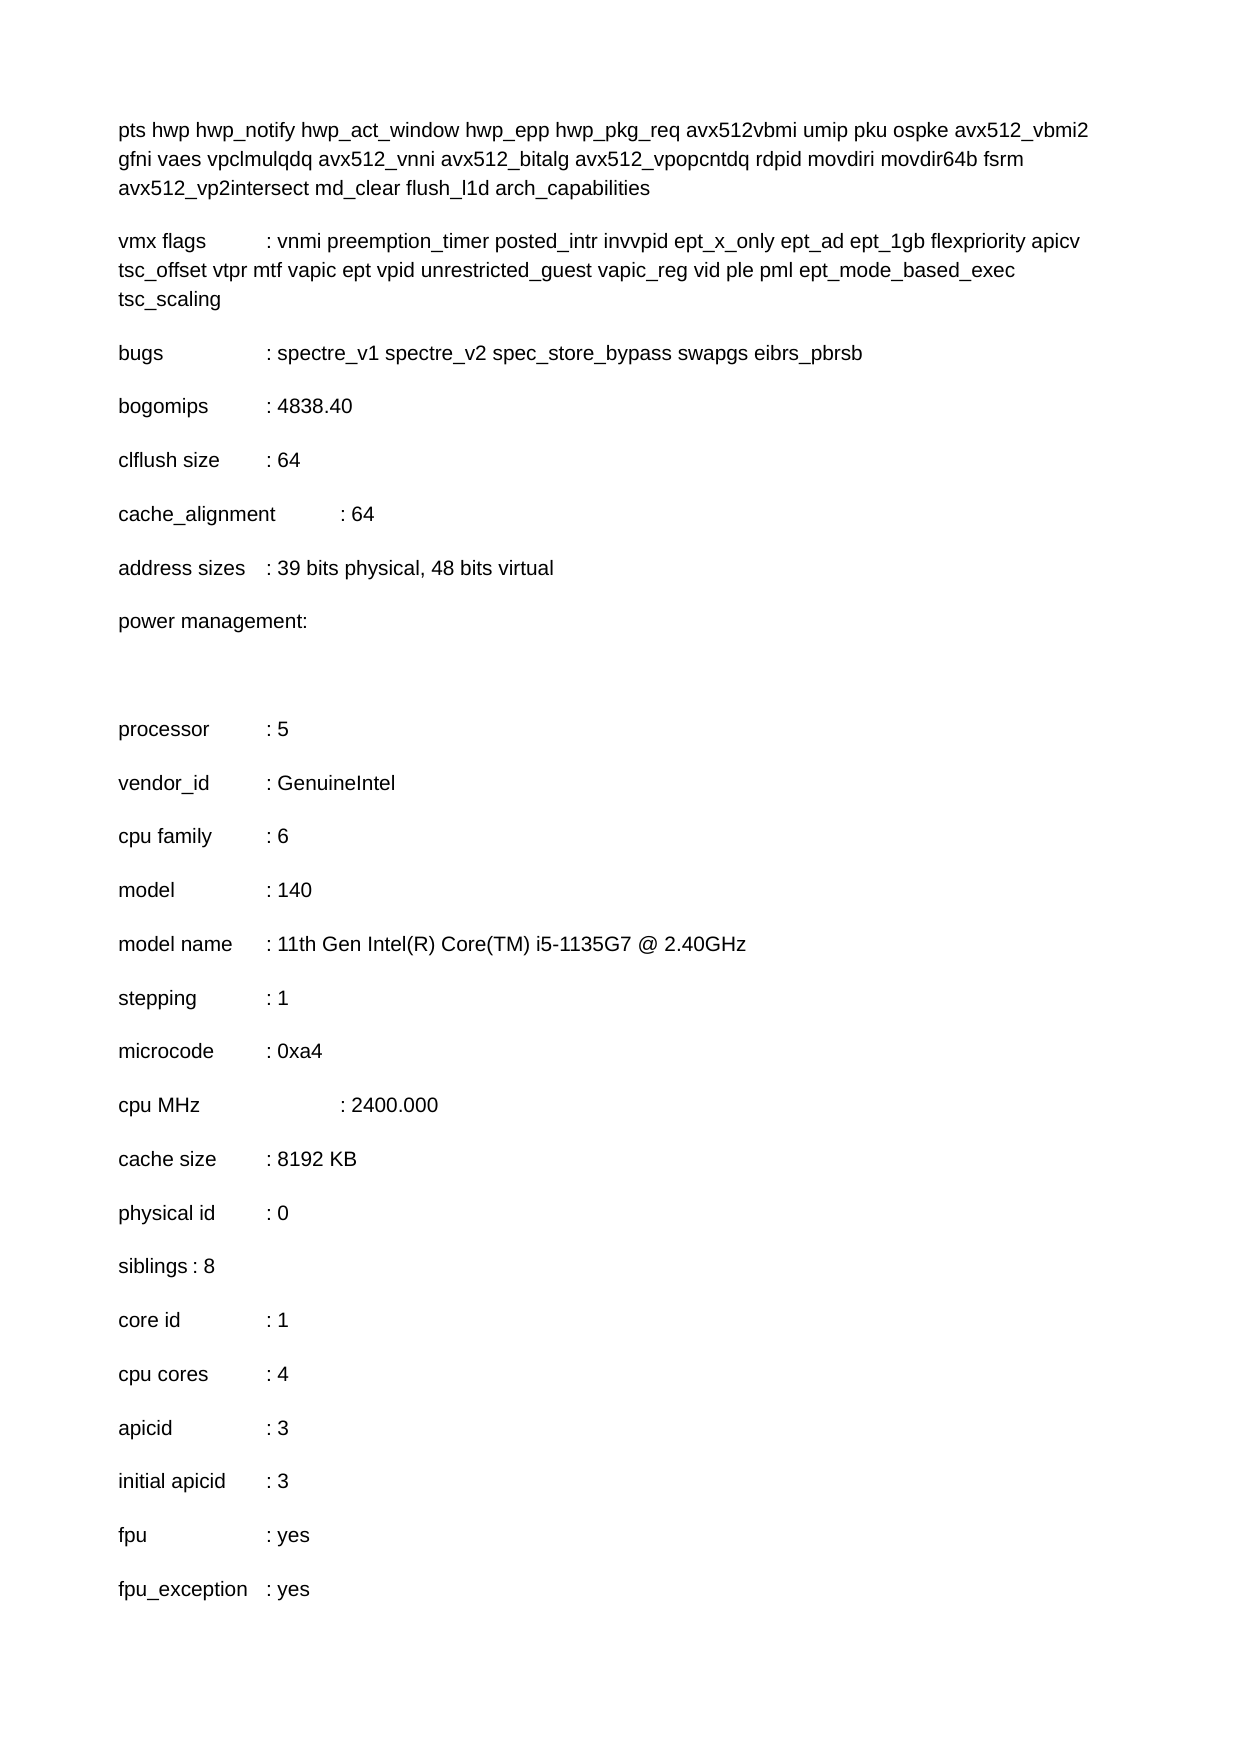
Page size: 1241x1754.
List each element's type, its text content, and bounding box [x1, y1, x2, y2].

text processor : 5 [118, 717, 1122, 741]
text fpu : yes [118, 1523, 1122, 1547]
text core id : 1 [118, 1308, 1122, 1332]
text apicid : 3 [118, 1416, 1122, 1439]
text clflush size : 64 [118, 448, 1122, 472]
text cpu family : 6 [118, 824, 1122, 848]
text stepping : 1 [118, 986, 1122, 1009]
text cache_alignment : 64 [118, 502, 1122, 526]
text address sizes : 39 bits physical, 48 bits virtual [118, 556, 1122, 579]
text fpu_exception : yes [118, 1577, 1122, 1601]
text bugs : spectre_v1 spectre_v2 spec_store_bypass swapgs eibrs_pbrsb [118, 341, 1122, 364]
text cpu cores : 4 [118, 1362, 1122, 1386]
text model name : 11th Gen Intel(R) Core(TM) i5-1135G7 @ 2.40GHz [118, 932, 1122, 956]
text pts hwp hwp_notify hwp_act_window hwp_epp hwp_pkg_req avx512vbmi umip pku ospke avx512_vbmi2 gfni vaes vpclmulqdq avx512_vnni avx512_bitalg avx512_vpopcntdq rdpid movdiri movdir64b fsrm avx512_vp2intersect md_clear flush_l1d arch_capabilities [118, 118, 1122, 199]
text physical id : 0 [118, 1201, 1122, 1224]
text power management: [118, 609, 1122, 633]
text siblings : 8 [118, 1254, 1122, 1278]
text cache size : 8192 KB [118, 1147, 1122, 1171]
text initial apicid : 3 [118, 1469, 1122, 1493]
text vmx flags : vnmi preemption_timer posted_intr invvpid ept_x_only ept_ad ept_1gb flexpriority apicv tsc_offset vtpr mtf vapic ept vpid unrestricted_guest vapic_reg vid ple pml ept_mode_based_exec tsc_scaling [118, 229, 1122, 311]
text model : 140 [118, 878, 1122, 902]
text vendor_id : GenuineIntel [118, 771, 1122, 794]
text cpu MHz : 2400.000 [118, 1093, 1122, 1117]
text microcode : 0xa4 [118, 1039, 1122, 1063]
text bogomips : 4838.40 [118, 394, 1122, 418]
